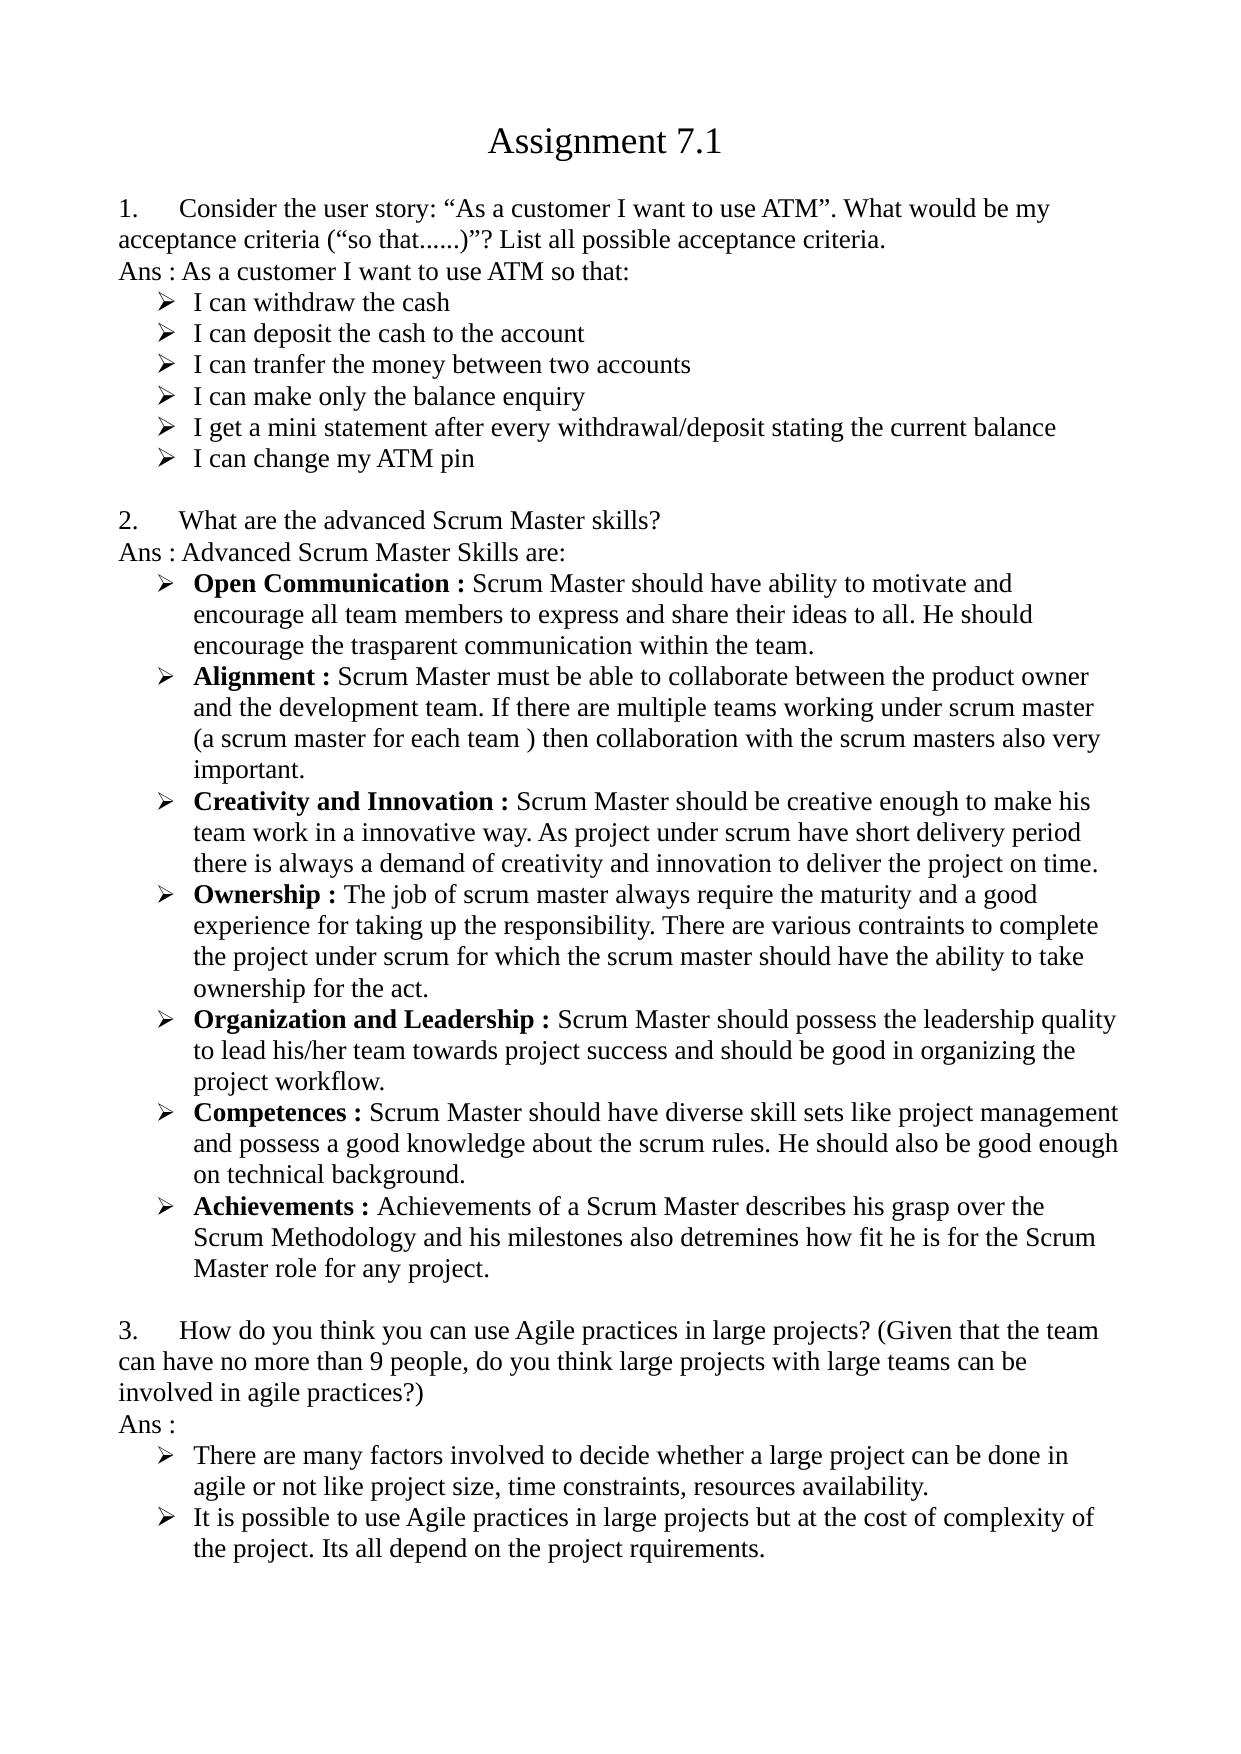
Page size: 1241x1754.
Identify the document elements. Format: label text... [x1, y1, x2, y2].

list I can withdraw the cash [156, 286, 1122, 317]
list Competences : Scrum Master should have diverse skill sets like project management and possess a good knowledge about the scrum rules. He should also be good enough on technical background. [156, 1096, 1122, 1190]
text Assignment 7.1 [118, 118, 1122, 161]
list There are many factors involved to decide whether a large project can be done in agile or not like project size, time constraints, resources availability. [156, 1439, 1122, 1501]
text 1. Consider the user story: “As a customer I want to use ATM”. What would be my acceptance criteria (“so that......)”? List all possible acceptance criteria. [118, 192, 1122, 255]
list I get a mini statement after every withdrawal/deposit stating the current balance [156, 411, 1122, 442]
list I can make only the balance enquiry [156, 379, 1122, 411]
list Organization and Leadership : Scrum Master should possess the leadership quality to lead his/her team towards project success and should be good in organizing the project workflow. [156, 1003, 1122, 1096]
text Ans : [118, 1408, 1122, 1439]
list Open Communication : Scrum Master should have ability to motivate and encourage all team members to express and share their ideas to all. He should encourage the trasparent communication within the team. [156, 567, 1122, 660]
list I can change my ATM pin [156, 442, 1122, 473]
list I can deposit the cash to the account [156, 317, 1122, 348]
list It is possible to use Agile practices in large projects but at the cost of complexity of the project. Its all depend on the project rquirements. [156, 1501, 1122, 1563]
text Ans : As a customer I want to use ATM so that: [118, 255, 1122, 286]
text 2. What are the advanced Scrum Master skills? [118, 504, 1122, 536]
list Achievements : Achievements of a Scrum Master describes his grasp over the Scrum Methodology and his milestones also detremines how fit he is for the Scrum Master role for any project. [156, 1190, 1122, 1283]
list Ownership : The job of scrum master always require the maturity and a good experience for taking up the responsibility. There are various contraints to complete the project under scrum for which the scrum master should have the ability to take ownership for the act. [156, 878, 1122, 1003]
text 3. How do you think you can use Agile practices in large projects? (Given that the team can have no more than 9 people, do you think large projects with large teams can be involved in agile practices?) [118, 1314, 1122, 1408]
list Alignment : Scrum Master must be able to collaborate between the product owner and the development team. If there are multiple teams working under scrum master (a scrum master for each team ) then collaboration with the scrum masters also very important. [156, 660, 1122, 785]
list Creativity and Innovation : Scrum Master should be creative enough to make his team work in a innovative way. As project under scrum have short delivery period there is always a demand of creativity and innovation to deliver the project on time. [156, 785, 1122, 878]
list I can tranfer the money between two accounts [156, 348, 1122, 379]
text Ans : Advanced Scrum Master Skills are: [118, 536, 1122, 567]
